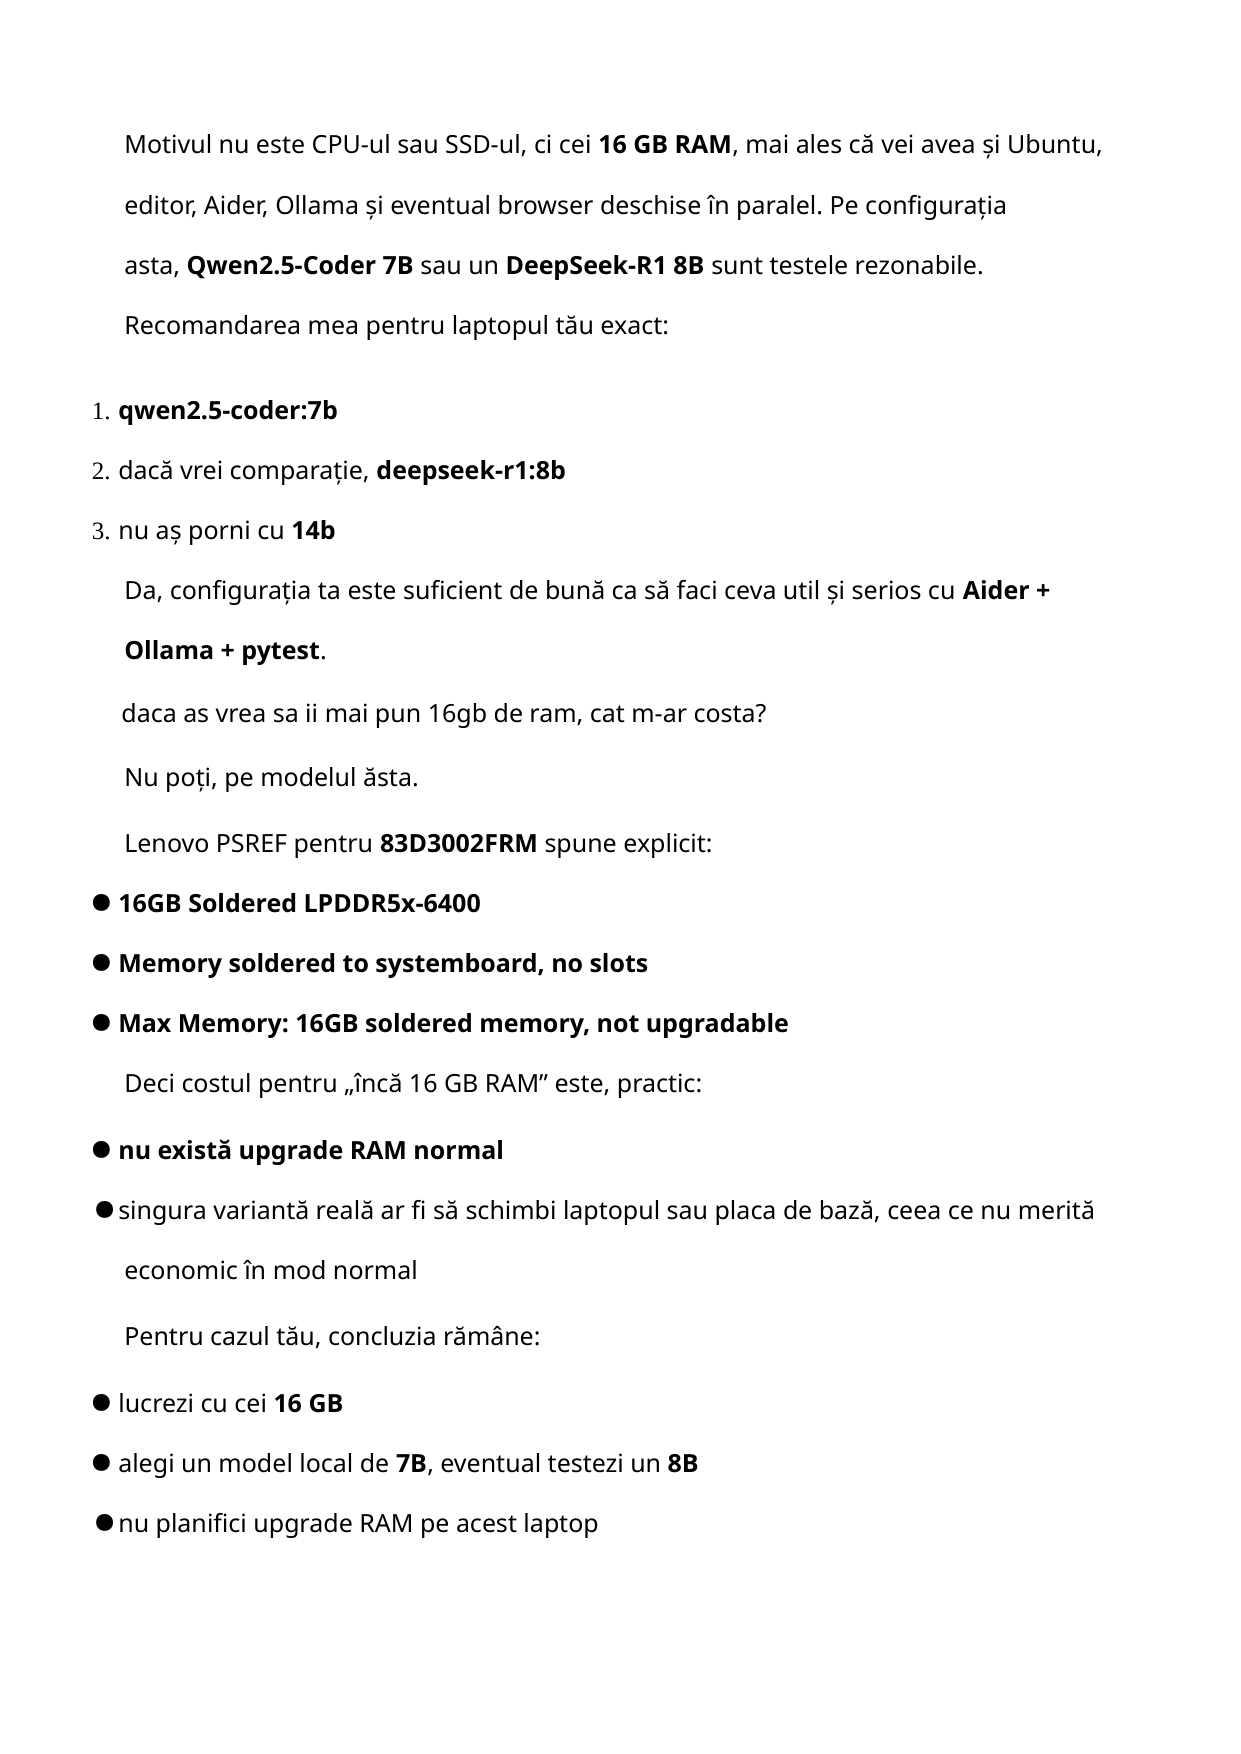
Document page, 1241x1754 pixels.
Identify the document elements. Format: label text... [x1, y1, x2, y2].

list dacă vrei comparație, deepseek-r1:8b [119, 447, 1122, 490]
list alegi un model local de 7B, eventual testezi un 8B [119, 1439, 1122, 1482]
text Nu poți, pe modelul ăsta. [119, 754, 1122, 796]
list Max Memory: 16GB soldered memory, not upgradable [119, 1000, 1122, 1043]
list lucrezi cu cei 16 GB [119, 1379, 1122, 1422]
text Motivul nu este CPU-ul sau SSD-ul, ci cei 16 GB RAM, mai ales că vei avea și Ubuntu, editor, Aider, Ollama și eventual browser deschise în paralel. Pe configurația asta, Qwen2.5-Coder 7B sau un DeepSeek-R1 8B sunt testele rezonabile. [119, 122, 1122, 284]
list 16GB Soldered LPDDR5x-6400 [119, 880, 1122, 923]
text [771, 693, 1122, 733]
text Da, configurația ta este suficient de bună ca să faci ceva util și serios cu Aider + Ollama + pytest. [119, 567, 1122, 673]
text Recomandarea mea pentru laptopul tău exact: [119, 301, 1122, 344]
text daca as vrea sa ii mai pun 16gb de ram, cat m-ar costa? [122, 694, 770, 733]
text Lenovo PSREF pentru 83D3002FRM spune explicit: [119, 819, 1122, 863]
list qwen2.5-coder:7b [119, 387, 1122, 430]
list Memory soldered to systemboard, no slots [119, 940, 1122, 983]
list singura variantă reală ar fi să schimbi laptopul sau placa de bază, ceea ce nu merită economic în mod normal [119, 1186, 1122, 1290]
text Pentru cazul tău, concluzia rămâne: [119, 1313, 1122, 1356]
list nu planifici upgrade RAM pe acest laptop [119, 1499, 1122, 1545]
text Deci costul pentru „încă 16 GB RAM” este, practic: [119, 1060, 1122, 1103]
list nu există upgrade RAM normal [119, 1126, 1122, 1169]
list nu aș porni cu 14b [119, 507, 1122, 550]
